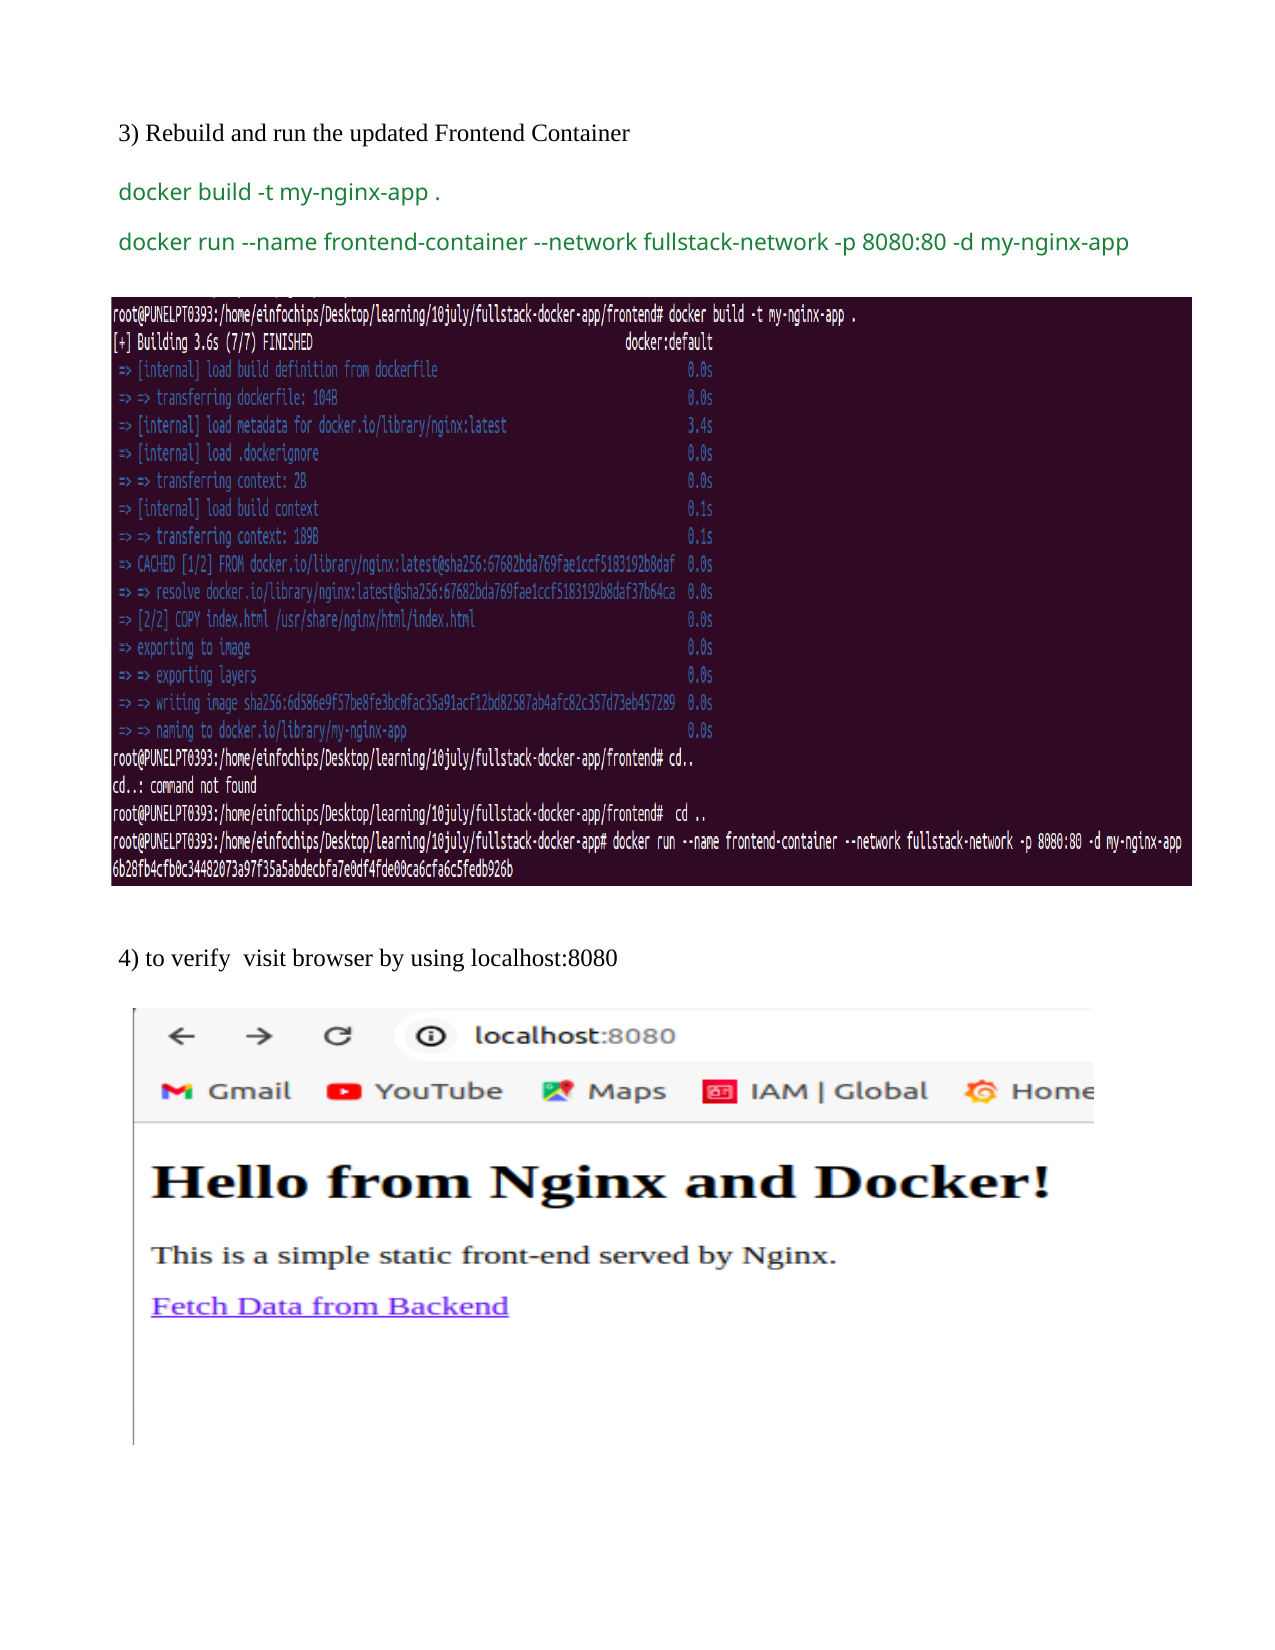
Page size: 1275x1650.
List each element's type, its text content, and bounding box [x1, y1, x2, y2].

text 3) Rebuild and run the updated Frontend Container [118, 118, 1157, 147]
picture [111, 297, 1192, 886]
picture [132, 1008, 1094, 1445]
text 4) to verify visit browser by using localhost:8080 [118, 943, 1157, 972]
text docker build -t my-nginx-app . [118, 176, 1157, 207]
text docker run --name frontend-container --network fullstack-network -p 8080:80 -d my-nginx-app [118, 226, 1157, 257]
